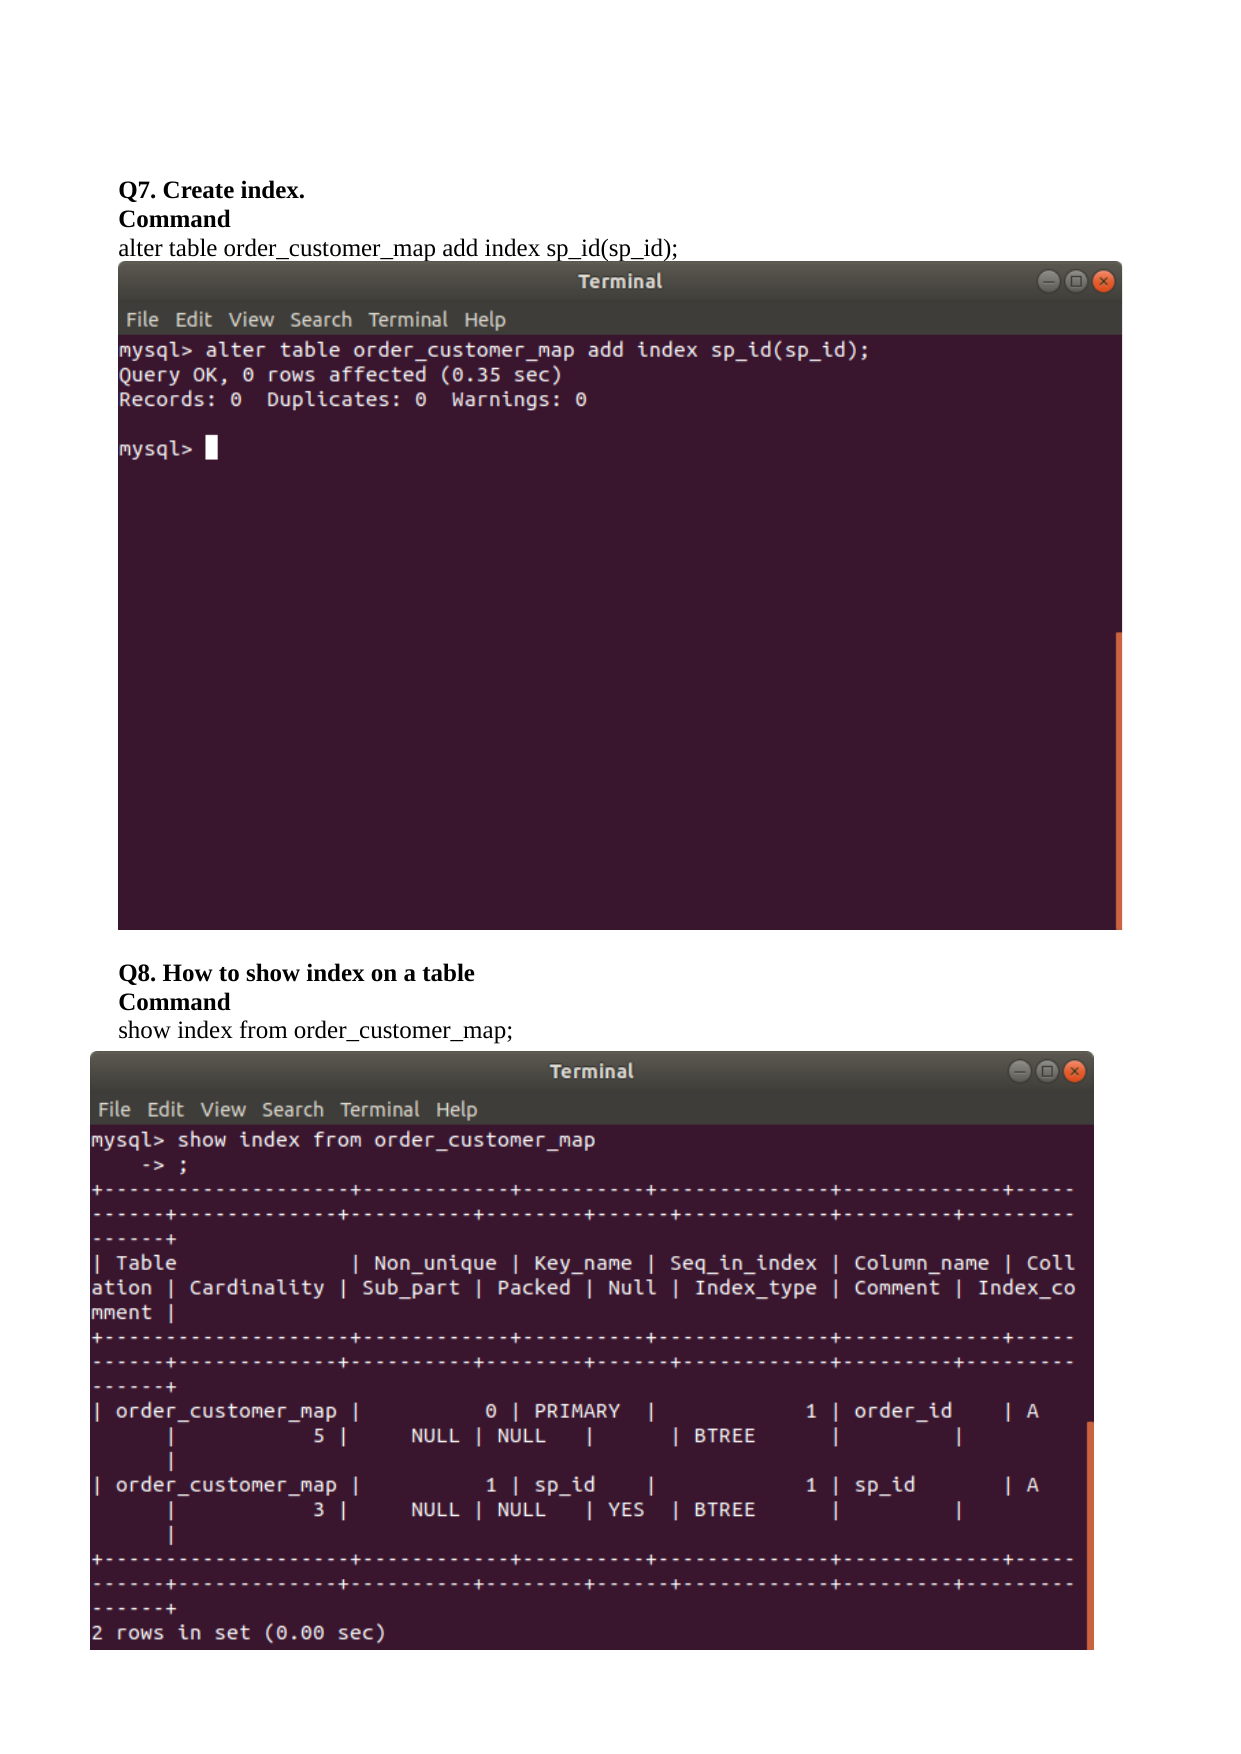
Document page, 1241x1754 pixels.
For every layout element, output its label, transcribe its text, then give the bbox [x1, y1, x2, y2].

picture [118, 261, 1123, 930]
text Command [118, 987, 1122, 1016]
text Command [118, 204, 1122, 233]
text Q8. How to show index on a table [118, 958, 1122, 987]
text show index from order_customer_map; [118, 1016, 1122, 1044]
text alter table order_customer_map add index sp_id(sp_id); [118, 233, 1122, 261]
text Q7. Create index. [118, 176, 1122, 204]
picture [90, 1051, 1094, 1650]
